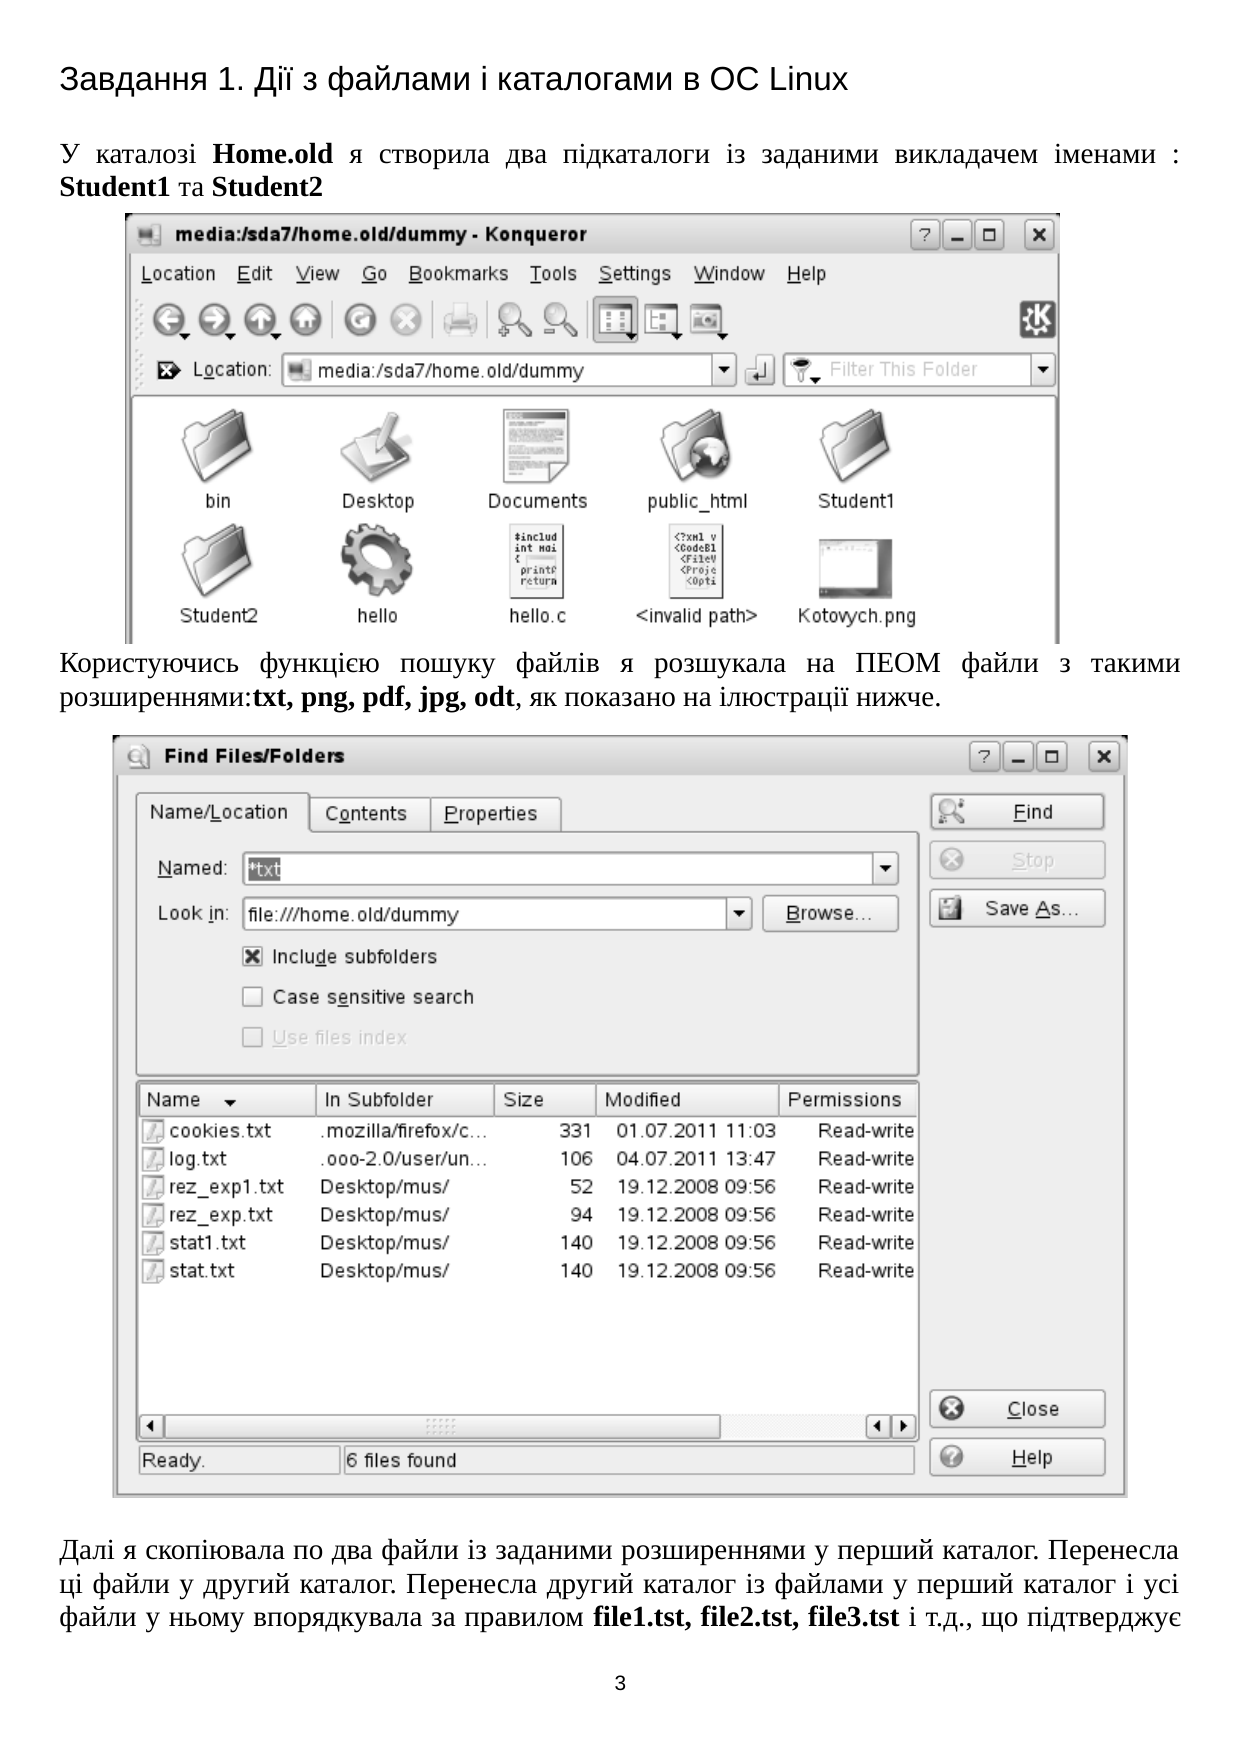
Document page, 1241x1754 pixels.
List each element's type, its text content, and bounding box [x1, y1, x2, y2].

text Далі я скопіювала по два файли із заданими розширеннями у перший каталог. Перенесла ці файли у другий каталог. Перенесла другий каталог із файлами у перший каталог і усі файли у ньому впорядкувала за правилом file1.tst, file2.tst, file3.tst і т.д., що підтверджує [59, 1532, 1181, 1633]
text Завдання 1. Дії з файлами і каталогами в ОС Linux [59, 59, 1181, 97]
text Користуючись функцією пошуку файлів я розшукала на ПЕОМ файли з такими розширеннями:txt, png, pdf, jpg, odt, як показано на ілюстрації нижче. [59, 249, 1181, 713]
text У каталозі Home.old я створила два підкаталоги із заданими викладачем іменами : Student1 та Student2 [59, 136, 1181, 203]
